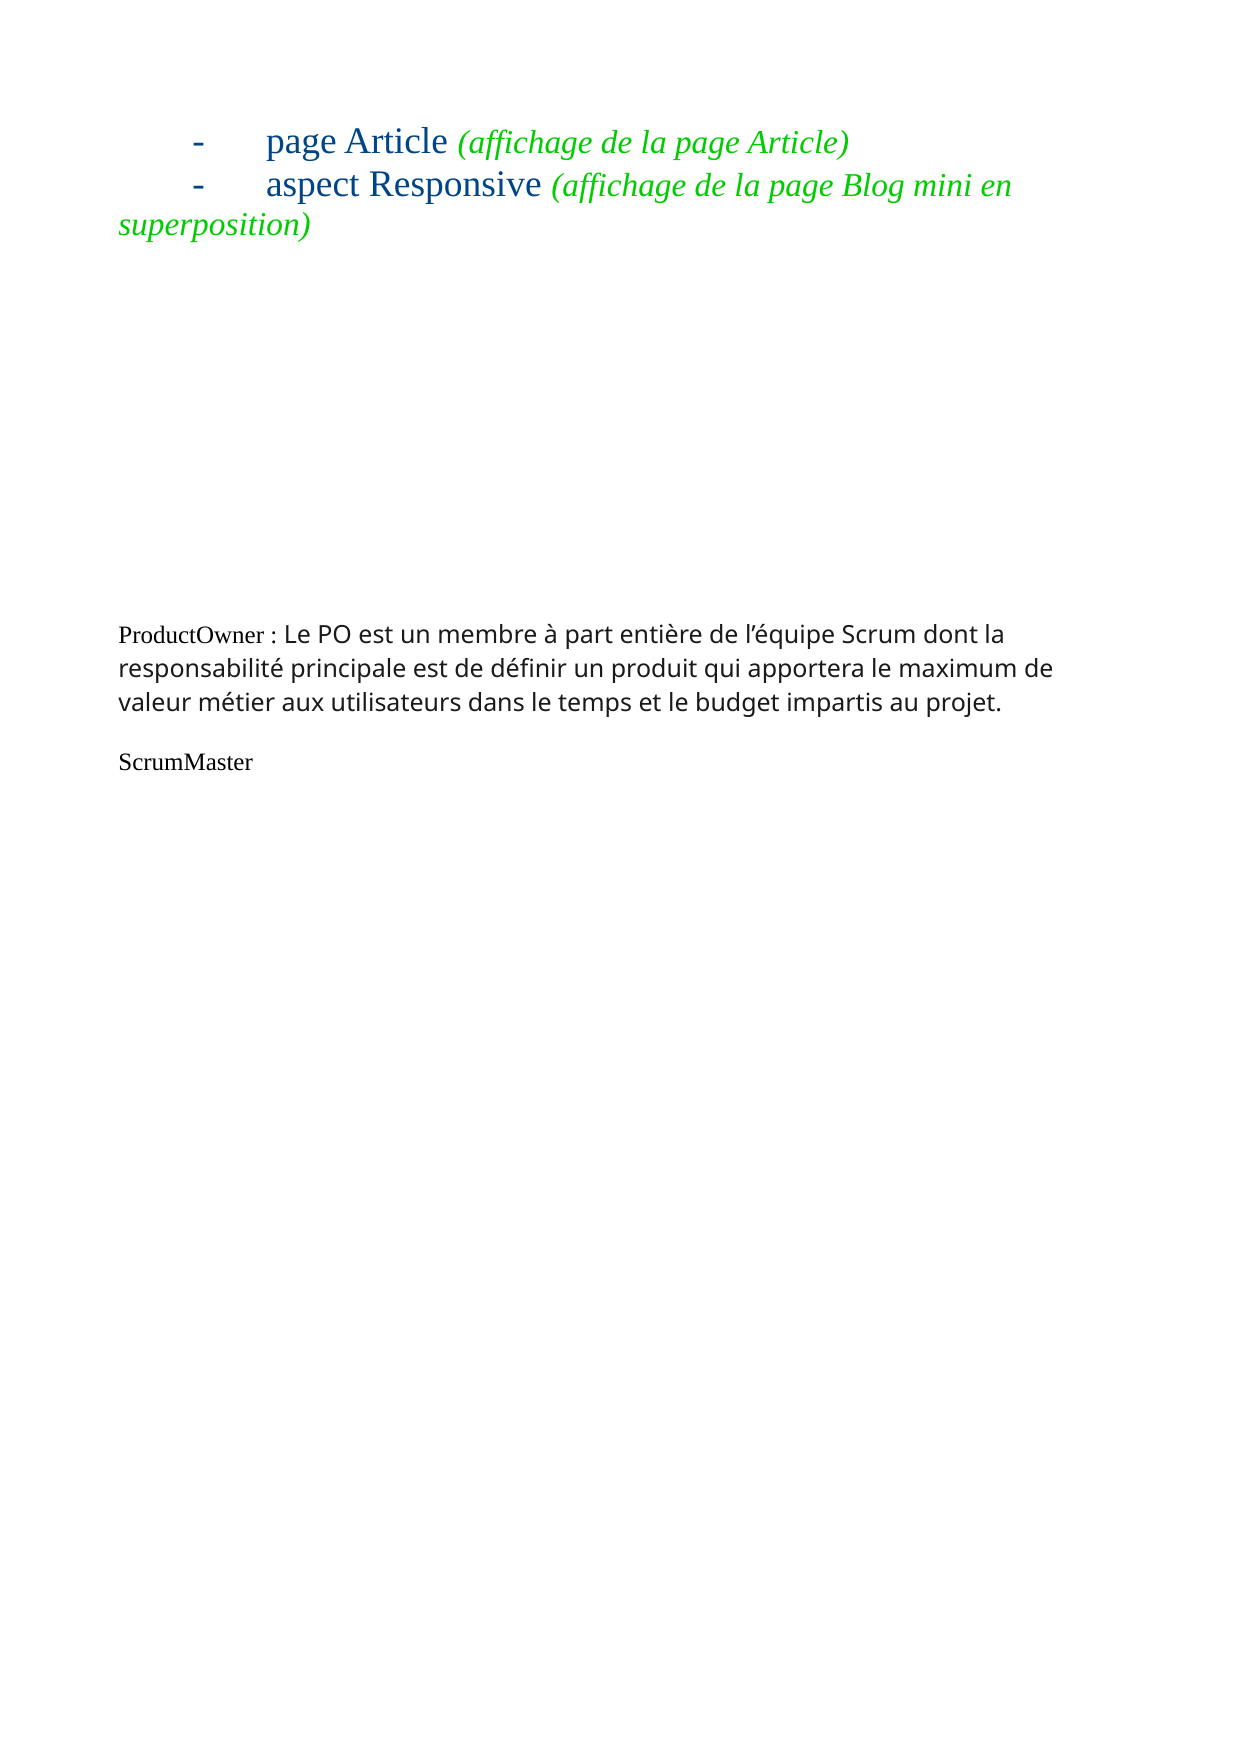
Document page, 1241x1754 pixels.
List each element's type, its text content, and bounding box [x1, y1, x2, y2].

text ProductOwner : Le PO est un membre à part entière de l’équipe Scrum dont la responsabilité principale est de définir un produit qui apportera le maximum de valeur métier aux utilisateurs dans le temps et le budget impartis au projet. [118, 616, 1122, 719]
text - aspect Responsive (affichage de la page Blog mini en superposition) [118, 161, 1122, 243]
text ScrumMaster [118, 747, 1122, 776]
text - page Article (affichage de la page Article) [118, 118, 1122, 161]
